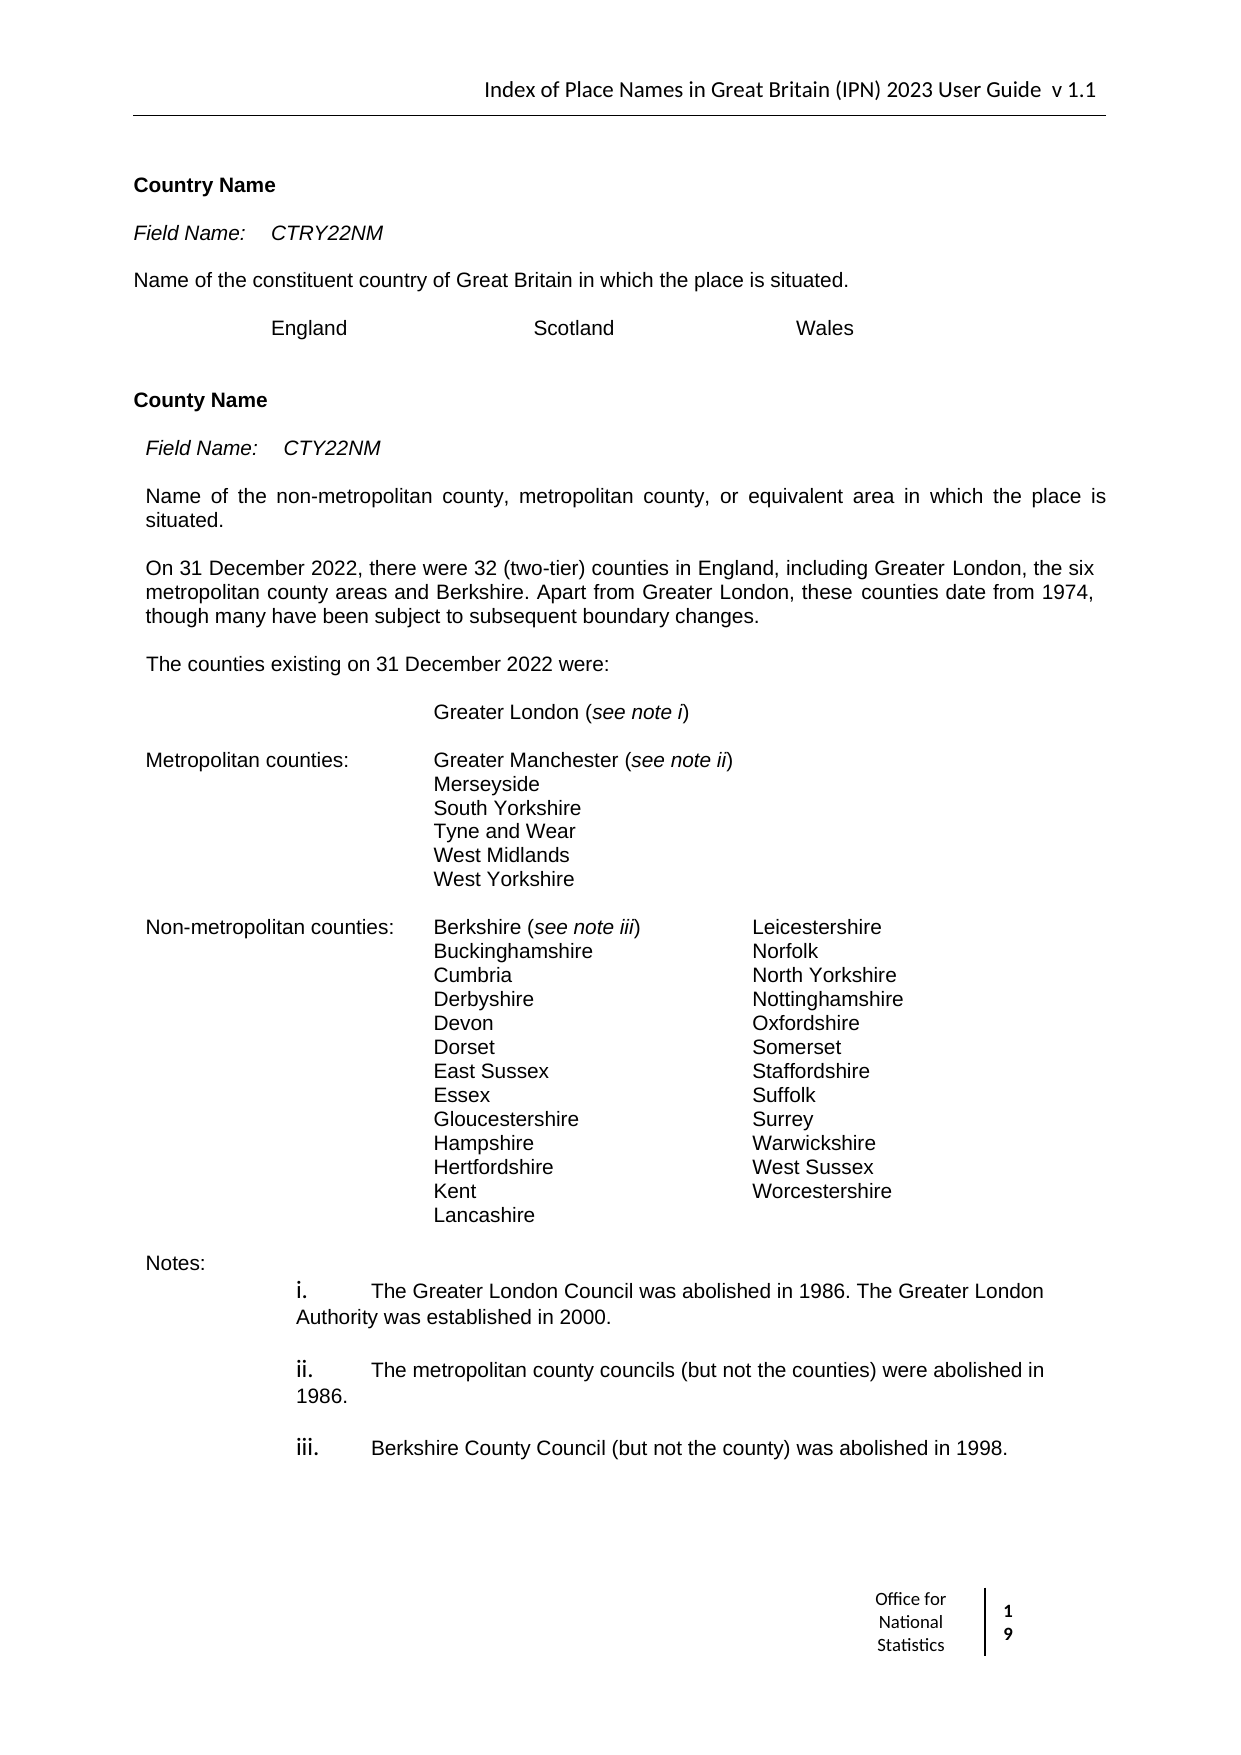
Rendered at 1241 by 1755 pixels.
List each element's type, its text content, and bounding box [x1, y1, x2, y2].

text Gloucestershire Surrey [145, 1107, 1094, 1131]
list The metropolitan county councils (but not the counties) were abolished in 1986. [296, 1353, 1094, 1407]
subtitle County Name [133, 388, 619, 412]
list The Greater London Council was abolished in 1986. The Greater London Authority was established in 2000. [296, 1274, 1094, 1329]
text Kent Worcestershire [145, 1179, 1094, 1203]
text The counties existing on 31 December 2022 were: [146, 652, 872, 676]
text Non-metropolitan counties: Berkshire (see note iii) Leicestershire [145, 915, 1094, 939]
text Field Name: CTY22NM [145, 436, 750, 460]
list Berkshire County Council (but not the county) was abolished in 1998. [296, 1431, 1106, 1462]
subtitle Field Name: CTRY22NM [133, 220, 619, 244]
text Metropolitan counties: Greater Manchester (see note ii) [133, 747, 1094, 771]
subtitle Name of the constituent country of Great Britain in which the place is situated. [133, 268, 996, 292]
text Hampshire Warwickshire [145, 1131, 1094, 1155]
text West Yorkshire [145, 867, 1094, 891]
subtitle Country Name [133, 172, 619, 196]
text East Sussex Staffordshire [145, 1059, 1094, 1083]
text Notes: [145, 1251, 1094, 1274]
text South Yorkshire [145, 795, 1094, 819]
text Dorset Somerset [145, 1035, 1094, 1059]
text On 31 December 2022, there were 32 (two-tier) counties in England, including Greater London, the six metropolitan county areas and Berkshire. Apart from Greater London, these counties date from 1974, though many have been subject to subsequent boundary changes. [145, 556, 1094, 628]
text Name of the non-metropolitan county, metropolitan county, or equivalent area in which the place is situated. [145, 484, 1108, 532]
text Lancashire [145, 1203, 1094, 1227]
text West Midlands [145, 843, 1094, 867]
text Greater London (see note i) [133, 699, 1094, 723]
text Hertfordshire West Sussex [145, 1155, 1094, 1179]
text Buckinghamshire Norfolk [208, 939, 1094, 963]
text Essex Suffolk [145, 1083, 1094, 1107]
subtitle England Scotland Wales [133, 316, 1108, 340]
text Cumbria North Yorkshire [145, 963, 1094, 987]
text Merseyside [145, 771, 1094, 795]
text Tyne and Wear [145, 819, 1094, 843]
text Derbyshire Nottinghamshire [145, 987, 1094, 1011]
text Devon Oxfordshire [145, 1011, 1094, 1035]
